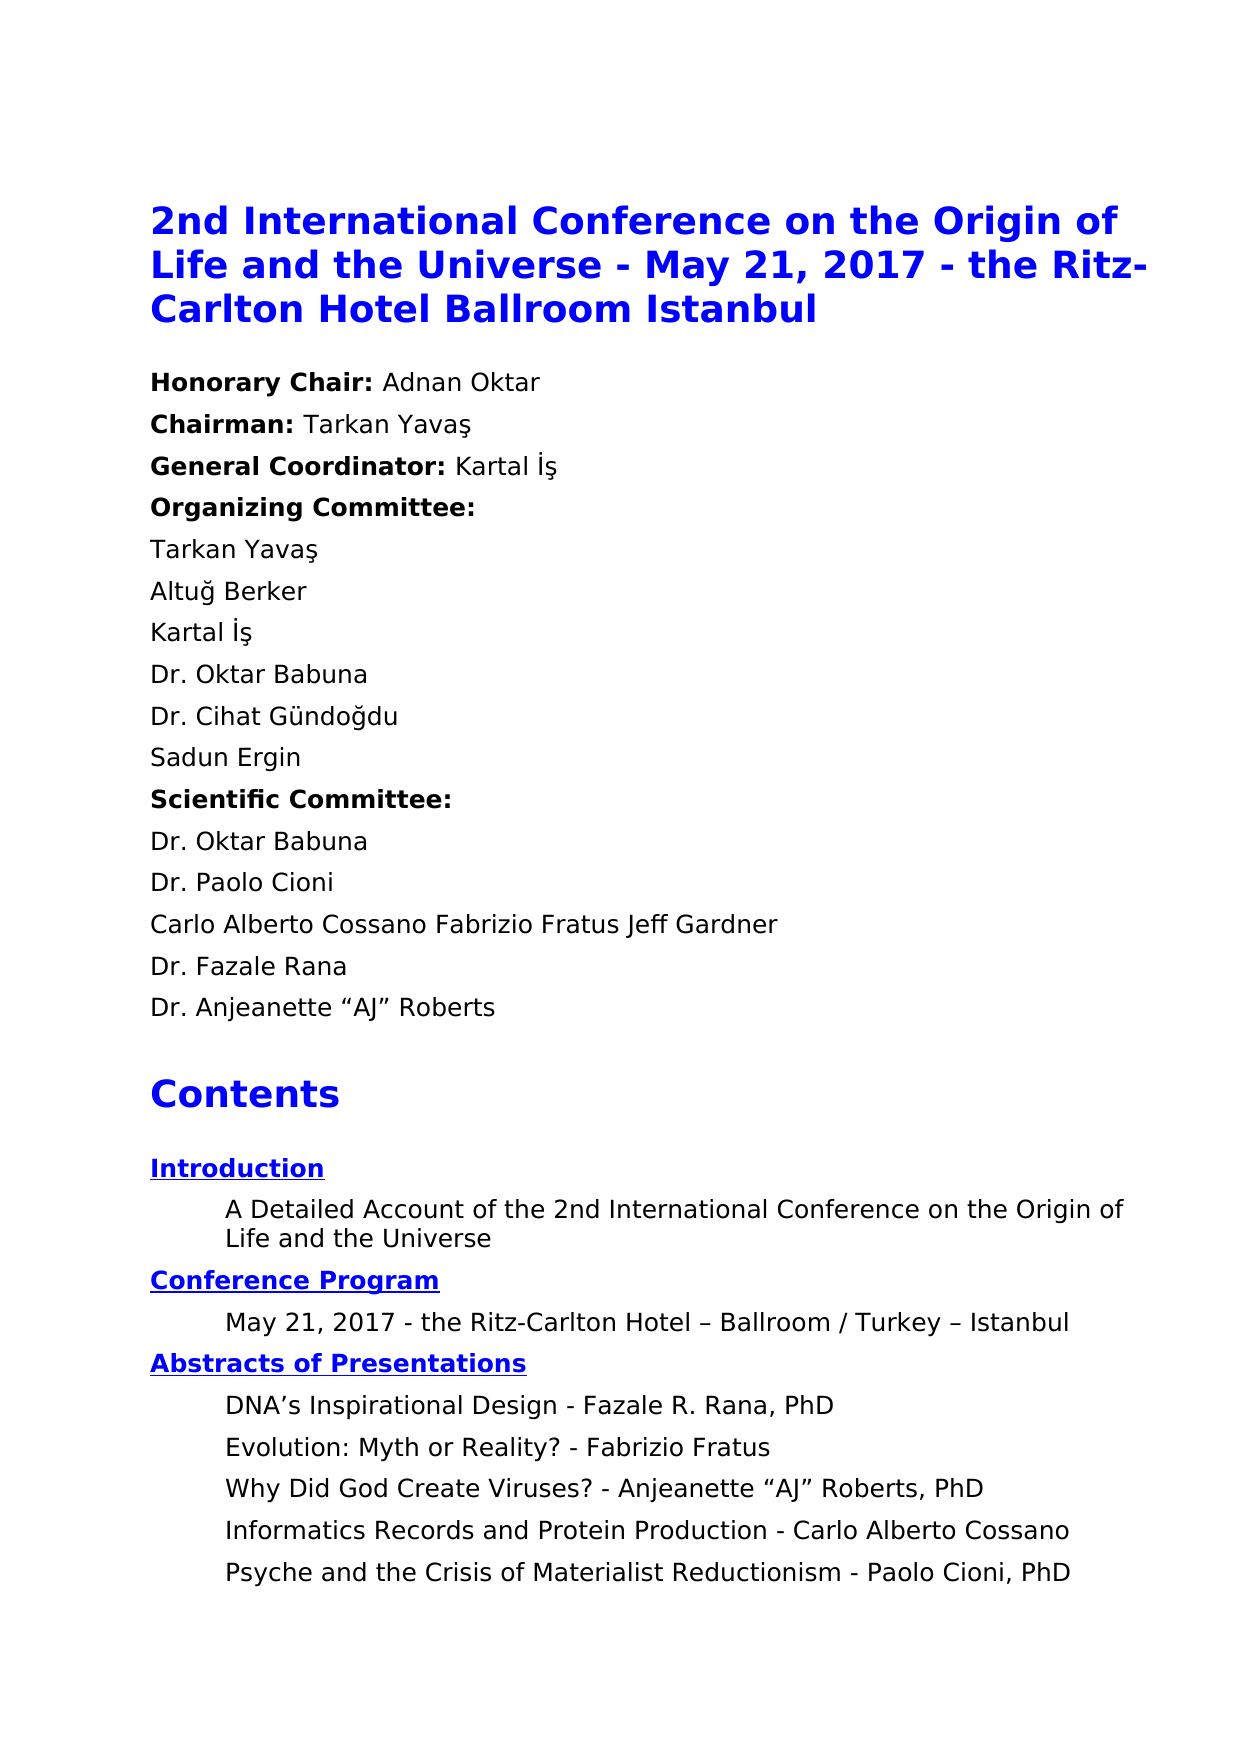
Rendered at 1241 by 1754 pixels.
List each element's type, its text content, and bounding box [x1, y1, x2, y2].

text Kartal İş [150, 618, 1165, 648]
text Dr. Oktar Babuna [150, 660, 1165, 689]
text DNA’s Inspirational Design - Fazale R. Rana, PhD [225, 1391, 1165, 1420]
text Dr. Paolo Cioni [150, 868, 1165, 898]
text Chairman: Tarkan Yavaş [150, 410, 1165, 439]
text Conference Program [150, 1266, 1165, 1295]
text Evolution: Myth or Reality? - Fabrizio Fratus [225, 1433, 1165, 1462]
text General Coordinator: Kartal İş [150, 452, 1165, 481]
text Abstracts of Presentations [150, 1349, 1165, 1379]
text Psyche and the Crisis of Materialist Reductionism - Paolo Cioni, PhD [225, 1558, 1165, 1587]
text Altuğ Berker [150, 577, 1165, 606]
text Dr. Fazale Rana [150, 952, 1165, 981]
text Tarkan Yavaş [150, 535, 1165, 564]
subtitle 2nd International Conference on the Origin of Life and the Universe - May 21, 2017 - the Ritz-Carlton Hotel Ballroom Istanbul [150, 200, 1165, 331]
text Dr. Oktar Babuna [150, 827, 1165, 856]
text Introduction [150, 1154, 1165, 1183]
text Dr. Anjeanette “AJ” Roberts [150, 993, 1165, 1023]
text Sadun Ergin [150, 743, 1165, 773]
text Dr. Cihat Gündoğdu [150, 702, 1165, 731]
text A Detailed Account of the 2nd International Conference on the Origin of Life and the Universe [225, 1195, 1165, 1254]
text Organizing Committee: [150, 493, 1165, 523]
text Carlo Alberto Cossano Fabrizio Fratus Jeff Gardner [150, 910, 1165, 939]
text May 21, 2017 - the Ritz-Carlton Hotel – Ballroom / Turkey – Istanbul [225, 1308, 1165, 1337]
text Honorary Chair: Adnan Oktar [150, 368, 1165, 398]
text Scientific Committee: [150, 785, 1165, 814]
text Why Did God Create Viruses? - Anjeanette “AJ” Roberts, PhD [225, 1474, 1165, 1504]
subtitle Contents [150, 1073, 1165, 1116]
text Informatics Records and Protein Production - Carlo Alberto Cossano [225, 1516, 1165, 1545]
